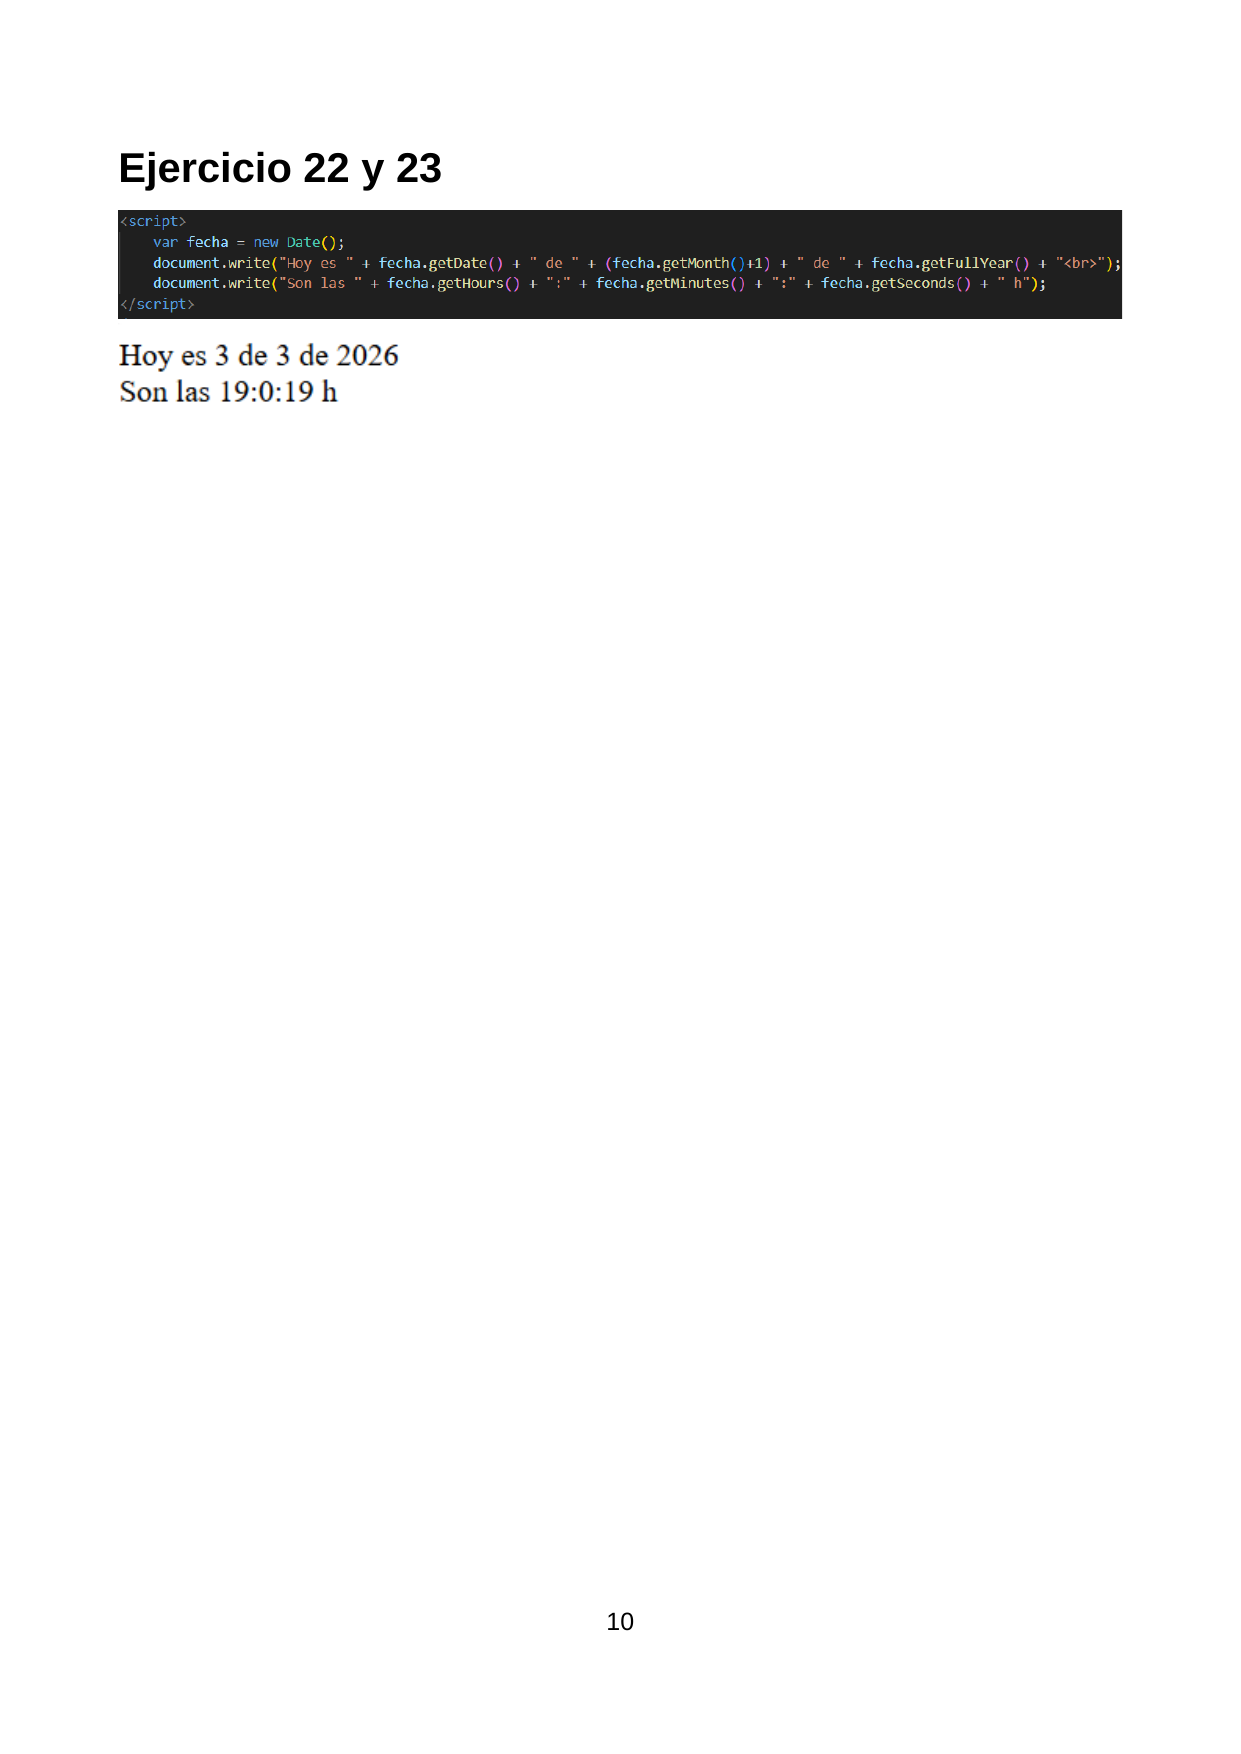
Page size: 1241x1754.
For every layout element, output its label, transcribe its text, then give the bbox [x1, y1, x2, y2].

subtitle Ejercicio 22 y 23 [118, 143, 1122, 191]
picture [118, 210, 1123, 319]
picture [118, 323, 451, 446]
